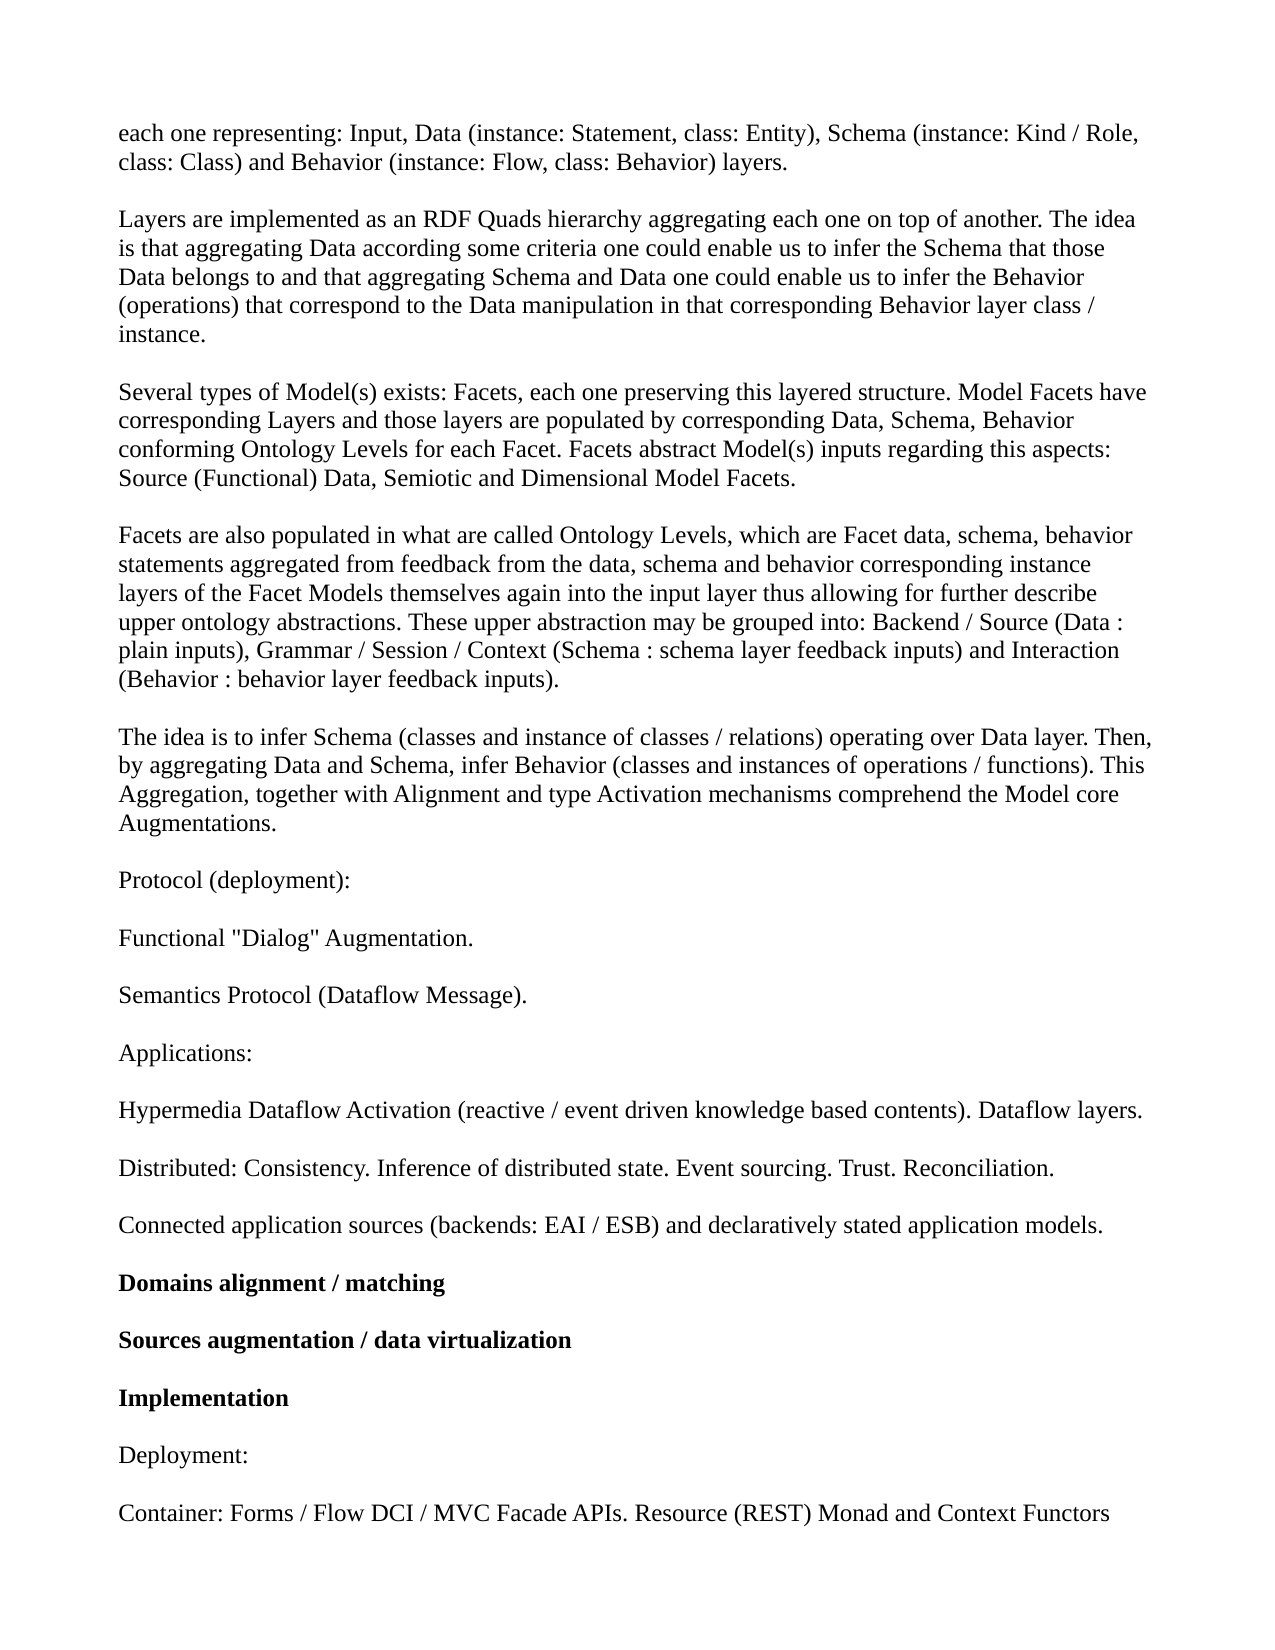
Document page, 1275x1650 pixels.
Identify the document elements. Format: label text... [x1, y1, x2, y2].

text Implementation [118, 1383, 1157, 1412]
text Functional "Dialog" Augmentation. [118, 923, 1157, 952]
text Applications: [118, 1038, 1157, 1067]
text Several types of Model(s) exists: Facets, each one preserving this layered structure. Model Facets have corresponding Layers and those layers are populated by corresponding Data, Schema, Behavior conforming Ontology Levels for each Facet. Facets abstract Model(s) inputs regarding this aspects: Source (Functional) Data, Semiotic and Dimensional Model Facets. [118, 377, 1157, 492]
text Deployment: [118, 1441, 1157, 1469]
text Distributed: Consistency. Inference of distributed state. Event sourcing. Trust. Reconciliation. [118, 1153, 1157, 1182]
text Facets are also populated in what are called Ontology Levels, which are Facet data, schema, behavior statements aggregated from feedback from the data, schema and behavior corresponding instance layers of the Facet Models themselves again into the input layer thus allowing for further describe upper ontology abstractions. These upper abstraction may be grouped into: Backend / Source (Data : plain inputs), Grammar / Session / Context (Schema : schema layer feedback inputs) and Interaction (Behavior : behavior layer feedback inputs). [118, 521, 1157, 693]
text each one representing: Input, Data (instance: Statement, class: Entity), Schema (instance: Kind / Role, class: Class) and Behavior (instance: Flow, class: Behavior) layers. [118, 118, 1157, 176]
text The idea is to infer Schema (classes and instance of classes / relations) operating over Data layer. Then, by aggregating Data and Schema, infer Behavior (classes and instances of operations / functions). This Aggregation, together with Alignment and type Activation mechanisms comprehend the Model core Augmentations. [118, 722, 1157, 837]
text Semantics Protocol (Dataflow Message). [118, 981, 1157, 1009]
text Domains alignment / matching [118, 1268, 1157, 1297]
text Protocol (deployment): [118, 866, 1157, 894]
text Container: Forms / Flow DCI / MVC Facade APIs. Resource (REST) Monad and Context Functors [118, 1498, 1157, 1527]
text Layers are implemented as an RDF Quads hierarchy aggregating each one on top of another. The idea is that aggregating Data according some criteria one could enable us to infer the Schema that those Data belongs to and that aggregating Schema and Data one could enable us to infer the Behavior (operations) that correspond to the Data manipulation in that corresponding Behavior layer class / instance. [118, 204, 1157, 348]
text Hypermedia Dataflow Activation (reactive / event driven knowledge based contents). Dataflow layers. [118, 1096, 1157, 1124]
text Sources augmentation / data virtualization [118, 1326, 1157, 1354]
text Connected application sources (backends: EAI / ESB) and declaratively stated application models. [118, 1211, 1157, 1239]
